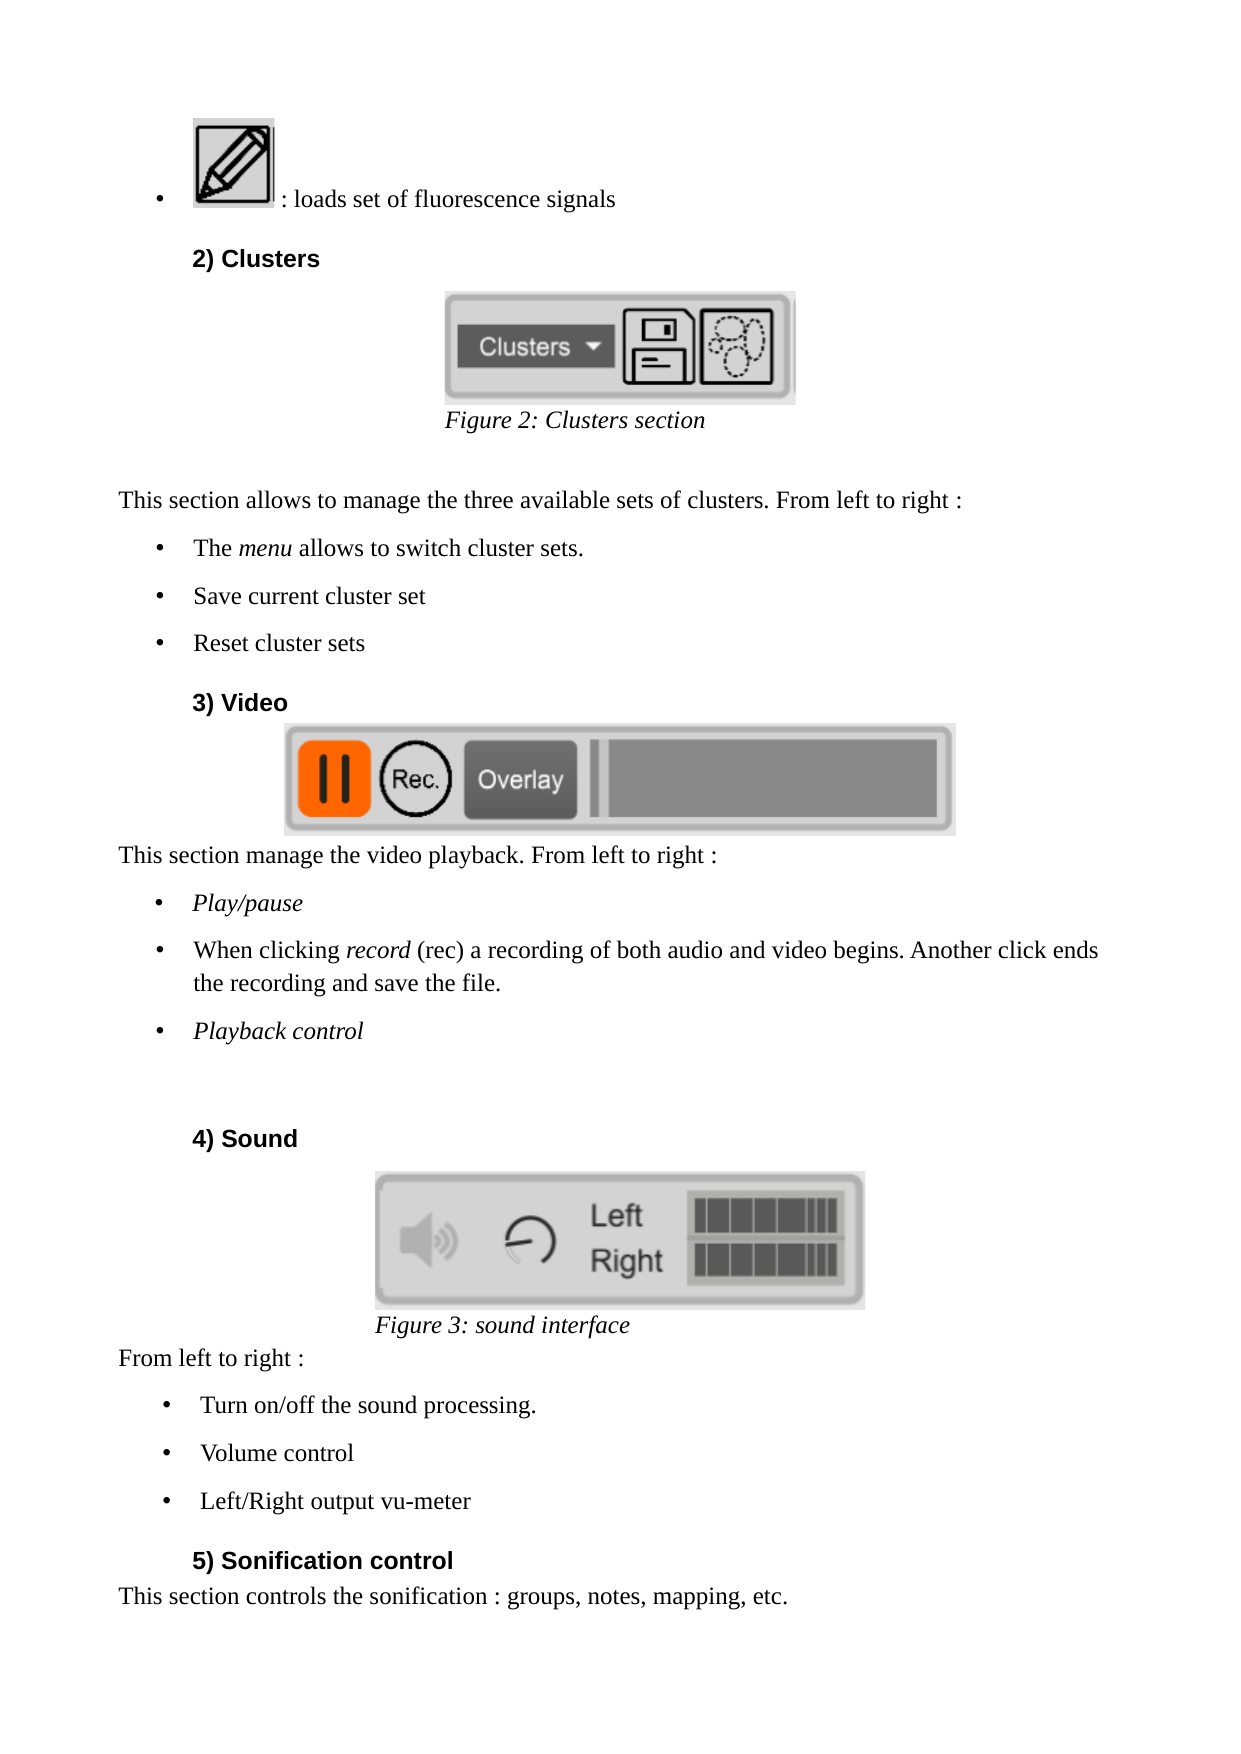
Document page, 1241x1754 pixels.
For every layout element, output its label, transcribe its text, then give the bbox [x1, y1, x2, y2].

text From left to right : [118, 1158, 1122, 1372]
picture [283, 723, 957, 836]
picture [444, 291, 796, 405]
subtitle 5) Sonification control [118, 1546, 1122, 1574]
list Reset cluster sets [156, 628, 1122, 657]
list Volume control [162, 1438, 1122, 1467]
text This section allows to manage the three available sets of clusters. From left to right : [118, 486, 1122, 514]
text Figure 2: Clusters section [444, 405, 796, 434]
list Playback control [156, 1016, 1122, 1045]
picture [374, 1171, 866, 1310]
subtitle 4) Sound [118, 1124, 1122, 1152]
text This section controls the sonification : groups, notes, mapping, etc. [118, 1581, 1122, 1609]
list Save current cluster set [156, 581, 1122, 609]
list : loads set of fluorescence signals [156, 118, 1122, 213]
list The menu allows to switch cluster sets. [156, 533, 1122, 562]
list Play/pause [154, 888, 1122, 916]
text This section manage the video playback. From left to right : [118, 723, 1122, 869]
picture [193, 118, 275, 208]
subtitle 3) Video [118, 688, 1122, 717]
list Left/Right output vu-meter [162, 1486, 1122, 1514]
list Turn on/off the sound processing. [162, 1391, 1122, 1419]
subtitle 2) Clusters [118, 244, 1122, 272]
text Figure 3: sound interface [375, 1310, 866, 1339]
list When clicking record (rec) a recording of both audio and video begins. Another click ends the recording and save the file. [156, 935, 1122, 997]
